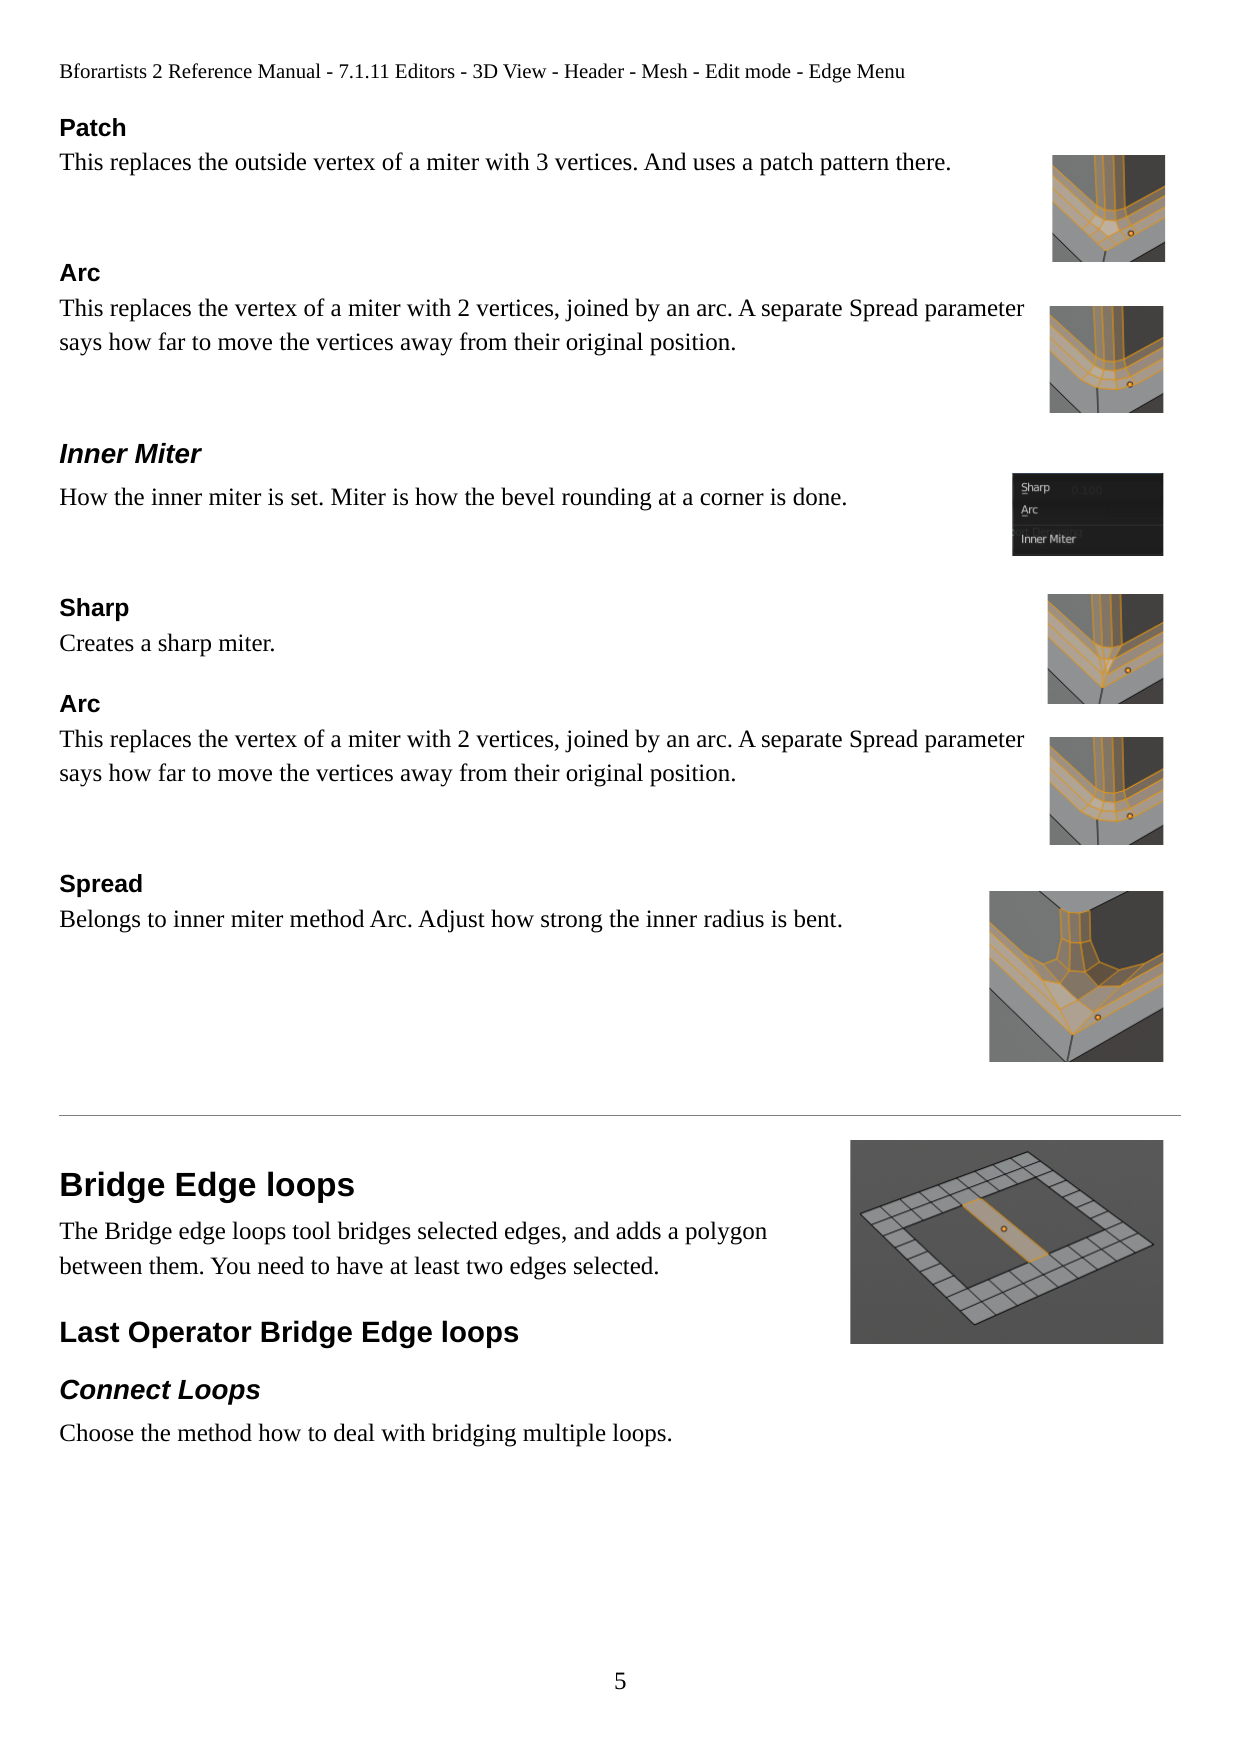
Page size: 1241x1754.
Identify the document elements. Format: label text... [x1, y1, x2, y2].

text Choose the method how to deal with bridging multiple loops. [59, 1418, 1181, 1446]
subtitle Sharp [59, 593, 1181, 621]
subtitle Bridge Edge loops [59, 1165, 850, 1204]
text [1164, 628, 1181, 656]
text This replaces the vertex of a miter with 2 vertices, joined by an arc. A separate Spread parameter says how far to move the vertices away from their original position. [59, 724, 1181, 787]
picture [989, 891, 1164, 1062]
text This replaces the outside vertex of a miter with 3 vertices. And uses a patch pattern there. [59, 147, 1181, 176]
picture [1049, 306, 1164, 413]
subtitle Arc [59, 689, 1181, 718]
text Belongs to inner miter method Arc. Adjust how strong the inner radius is bent. [59, 904, 989, 933]
picture [1049, 737, 1164, 845]
picture [850, 1140, 1164, 1344]
picture [1047, 594, 1164, 704]
subtitle Arc [59, 258, 1181, 287]
picture [1012, 473, 1164, 556]
text This replaces the vertex of a miter with 2 vertices, joined by an arc. A separate Spread parameter says how far to move the vertices away from their original position. [59, 293, 1181, 356]
subtitle Inner Miter [59, 438, 1181, 470]
picture [1052, 155, 1166, 262]
text The Bridge edge loops tool bridges selected edges, and adds a polygon between them. You need to have at least two edges selected. [59, 1216, 850, 1279]
text Creates a sharp miter. [59, 628, 1047, 656]
text How the inner miter is set. Miter is how the bevel rounding at a corner is done. [59, 482, 1012, 511]
subtitle Spread [59, 869, 1181, 898]
subtitle Last Operator Bridge Edge loops [59, 1314, 1181, 1348]
subtitle Patch [59, 113, 1181, 141]
subtitle Connect Loops [59, 1373, 1181, 1405]
subtitle [1164, 1165, 1181, 1204]
